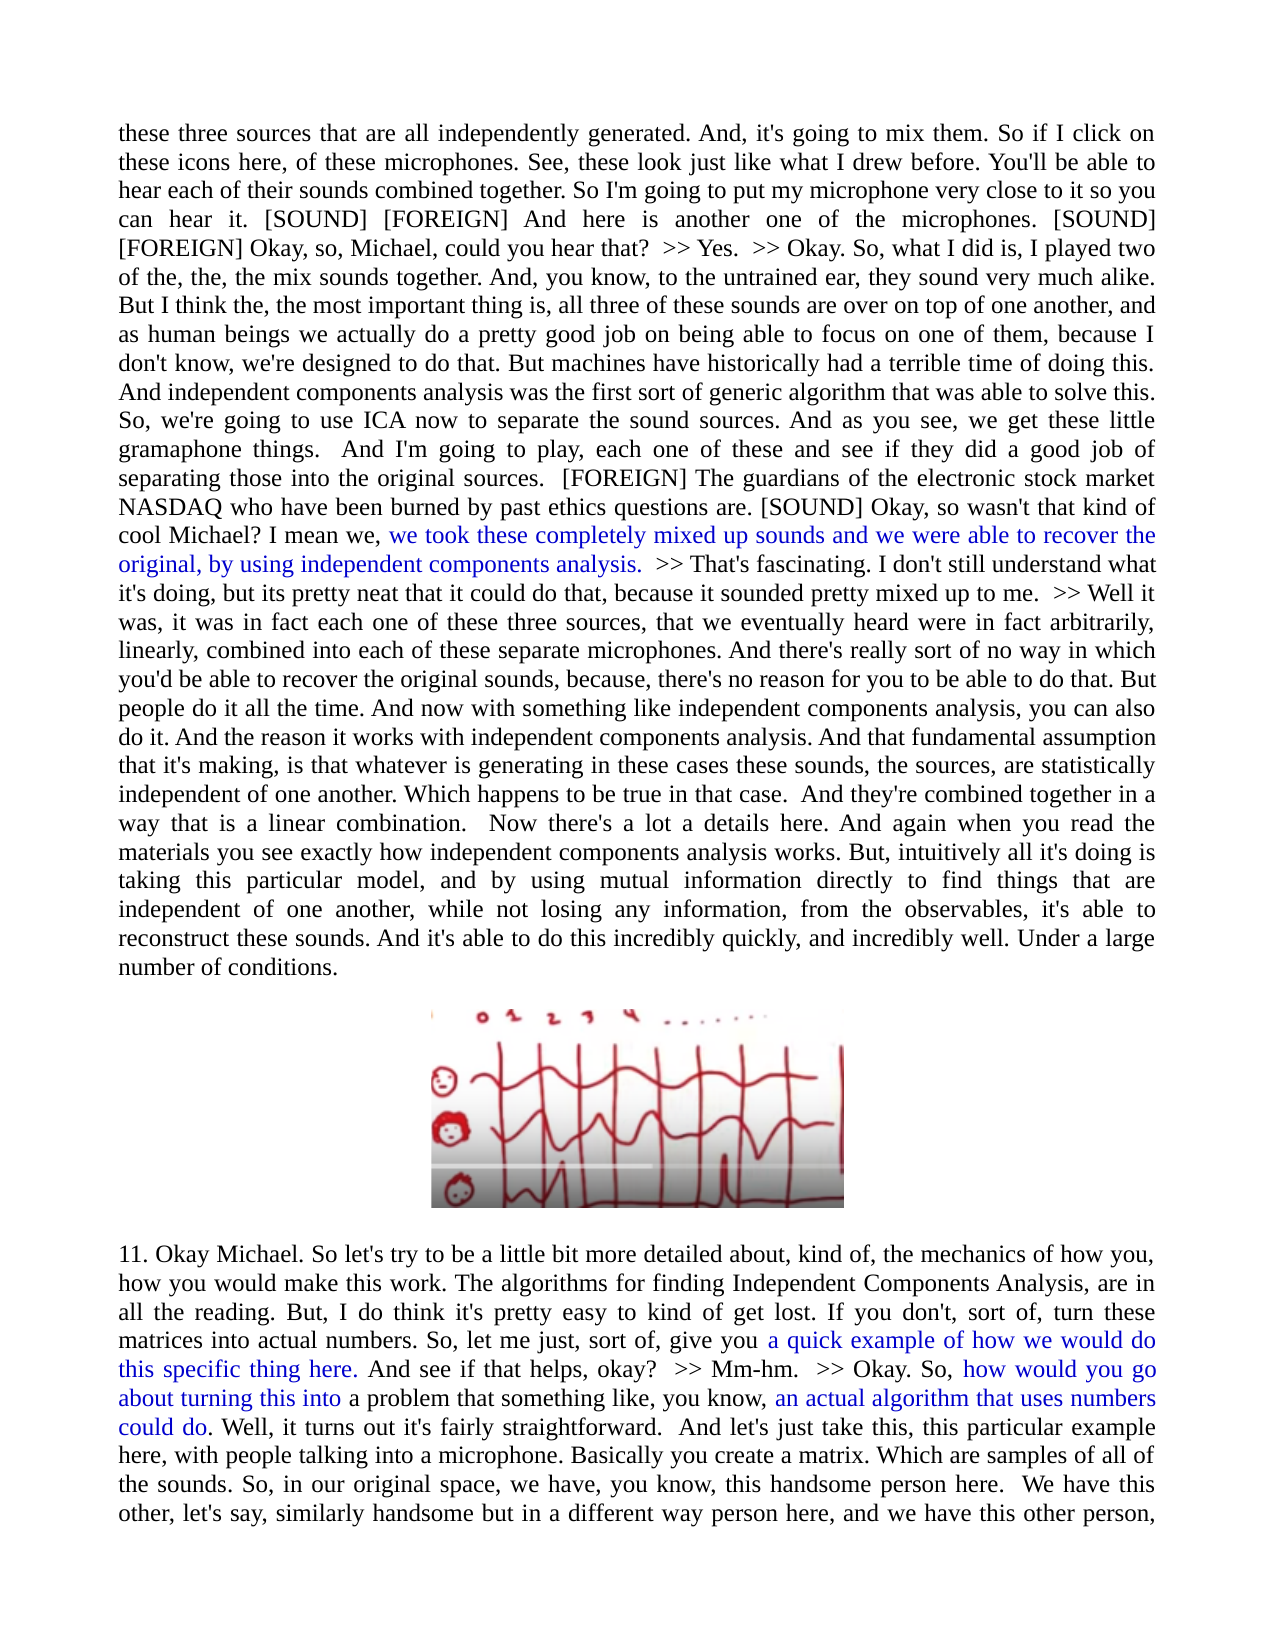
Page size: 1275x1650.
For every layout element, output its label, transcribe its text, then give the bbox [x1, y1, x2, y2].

text these three sources that are all independently generated. And, it's going to mix them. So if I click on these icons here, of these microphones. See, these look just like what I drew before. You'll be able to hear each of their sounds combined together. So I'm going to put my microphone very close to it so you can hear it. [SOUND] [FOREIGN] And here is another one of the microphones. [SOUND] [FOREIGN] Okay, so, Michael, could you hear that? >> Yes. >> Okay. So, what I did is, I played two of the, the, the mix sounds together. And, you know, to the untrained ear, they sound very much alike. But I think the, the most important thing is, all three of these sounds are over on top of one another, and as human beings we actually do a pretty good job on being able to focus on one of them, because I don't know, we're designed to do that. But machines have historically had a terrible time of doing this. And independent components analysis was the first sort of generic algorithm that was able to solve this. So, we're going to use ICA now to separate the sound sources. And as you see, we get these little gramaphone things. And I'm going to play, each one of these and see if they did a good job of separating those into the original sources. [FOREIGN] The guardians of the electronic stock market NASDAQ who have been burned by past ethics questions are. [SOUND] Okay, so wasn't that kind of cool Michael? I mean we, we took these completely mixed up sounds and we were able to recover the original, by using independent components analysis. >> That's fascinating. I don't still understand what it's doing, but its pretty neat that it could do that, because it sounded pretty mixed up to me. >> Well it was, it was in fact each one of these three sources, that we eventually heard were in fact arbitrarily, linearly, combined into each of these separate microphones. And there's really sort of no way in which you'd be able to recover the original sounds, because, there's no reason for you to be able to do that. But people do it all the time. And now with something like independent components analysis, you can also do it. And the reason it works with independent components analysis. And that fundamental assumption that it's making, is that whatever is generating in these cases these sounds, the sources, are statistically independent of one another. Which happens to be true in that case. And they're combined together in a way that is a linear combination. Now there's a lot a details here. And again when you read the materials you see exactly how independent components analysis works. But, intuitively all it's doing is taking this particular model, and by using mutual information directly to find things that are independent of one another, while not losing any information, from the observables, it's able to reconstruct these sounds. And it's able to do this incredibly quickly, and incredibly well. Under a large number of conditions. [118, 118, 1157, 981]
picture [431, 1009, 844, 1208]
text 11. Okay Michael. So let's try to be a little bit more detailed about, kind of, the mechanics of how you, how you would make this work. The algorithms for finding Independent Components Analysis, are in all the reading. But, I do think it's pretty easy to kind of get lost. If you don't, sort of, turn these matrices into actual numbers. So, let me just, sort of, give you a quick example of how we would do this specific thing here. And see if that helps, okay? >> Mm-hm. >> Okay. So, how would you go about turning this into a problem that something like, you know, an actual algorithm that uses numbers could do. Well, it turns out it's fairly straightforward. And let's just take this, this particular example here, with people talking into a microphone. Basically you create a matrix. Which are samples of all of the sounds. So, in our original space, we have, you know, this handsome person here. We have this other, let's say, similarly handsome but in a different way person here, and we have this other person, [118, 1239, 1157, 1527]
